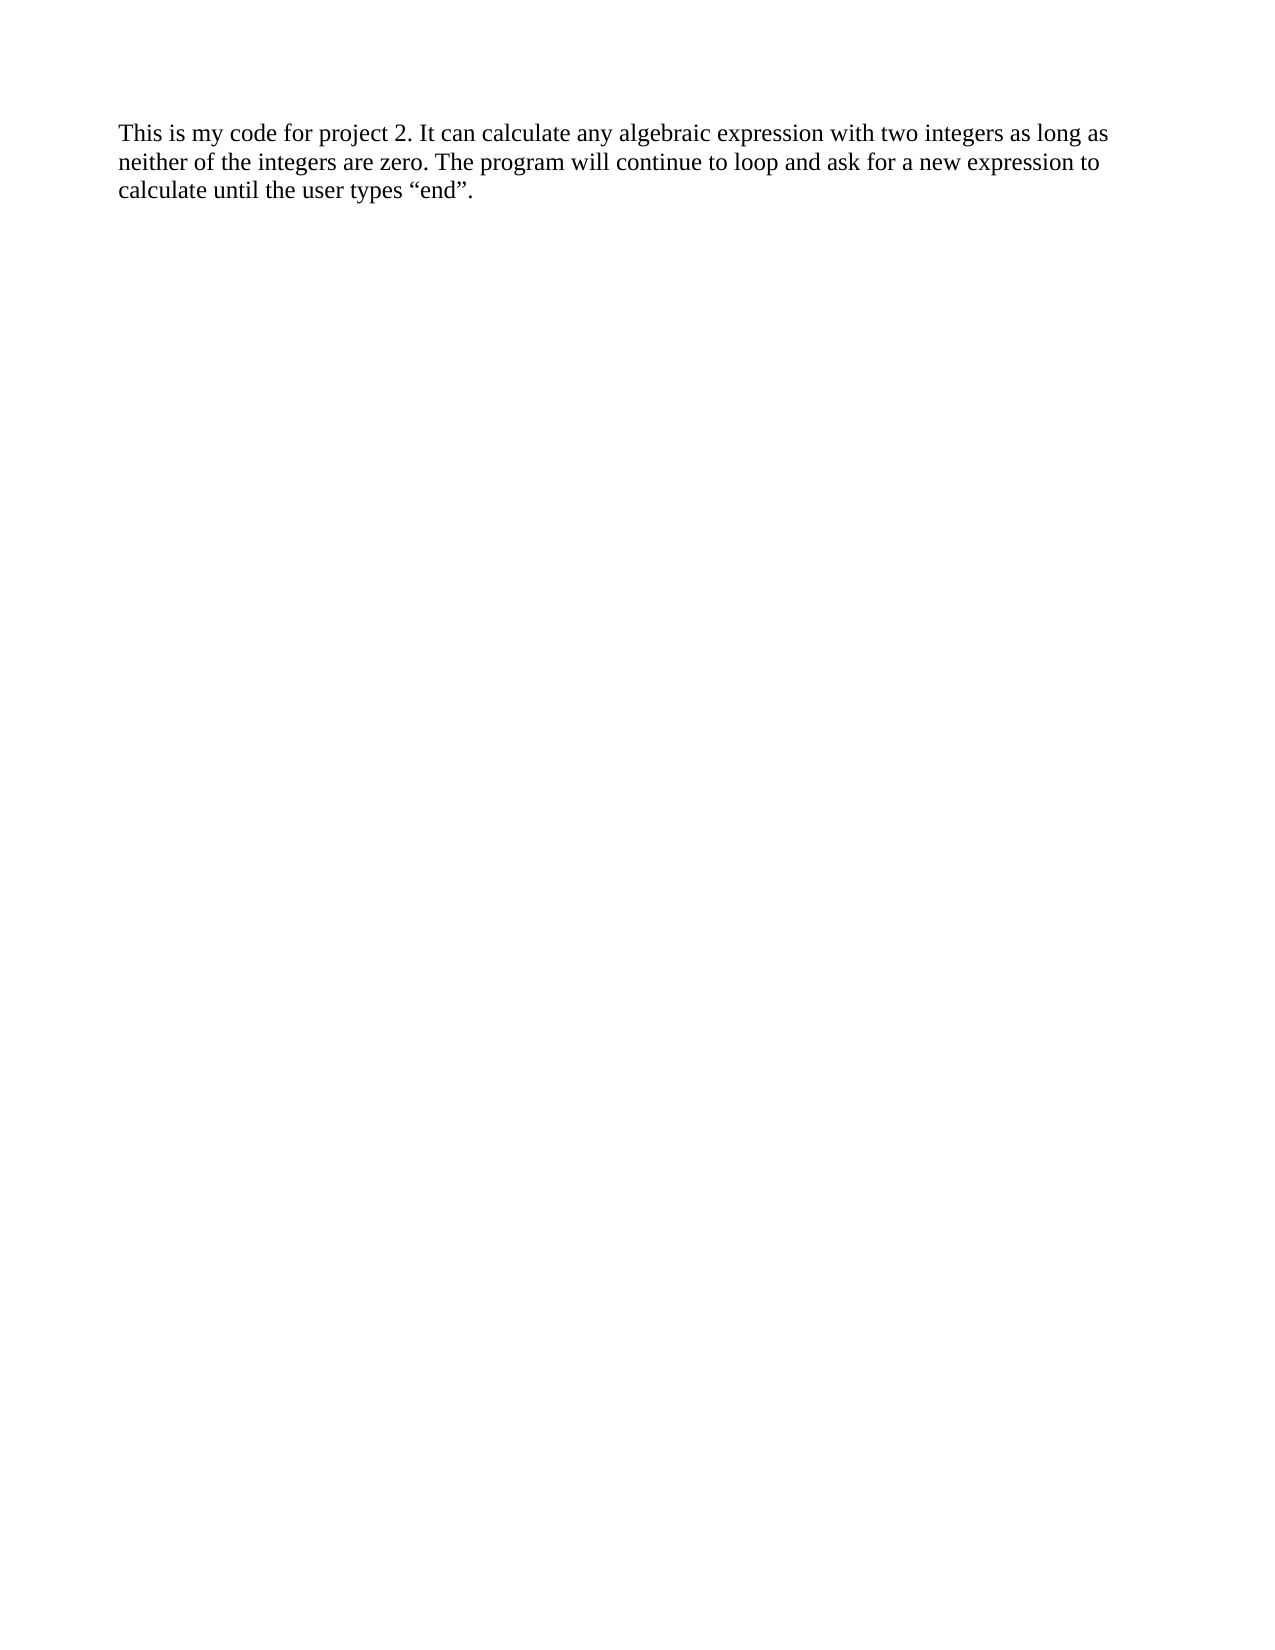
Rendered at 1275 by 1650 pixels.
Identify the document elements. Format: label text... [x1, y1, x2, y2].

text This is my code for project 2. It can calculate any algebraic expression with two integers as long as neither of the integers are zero. The program will continue to loop and ask for a new expression to calculate until the user types “end”. [118, 118, 1157, 204]
